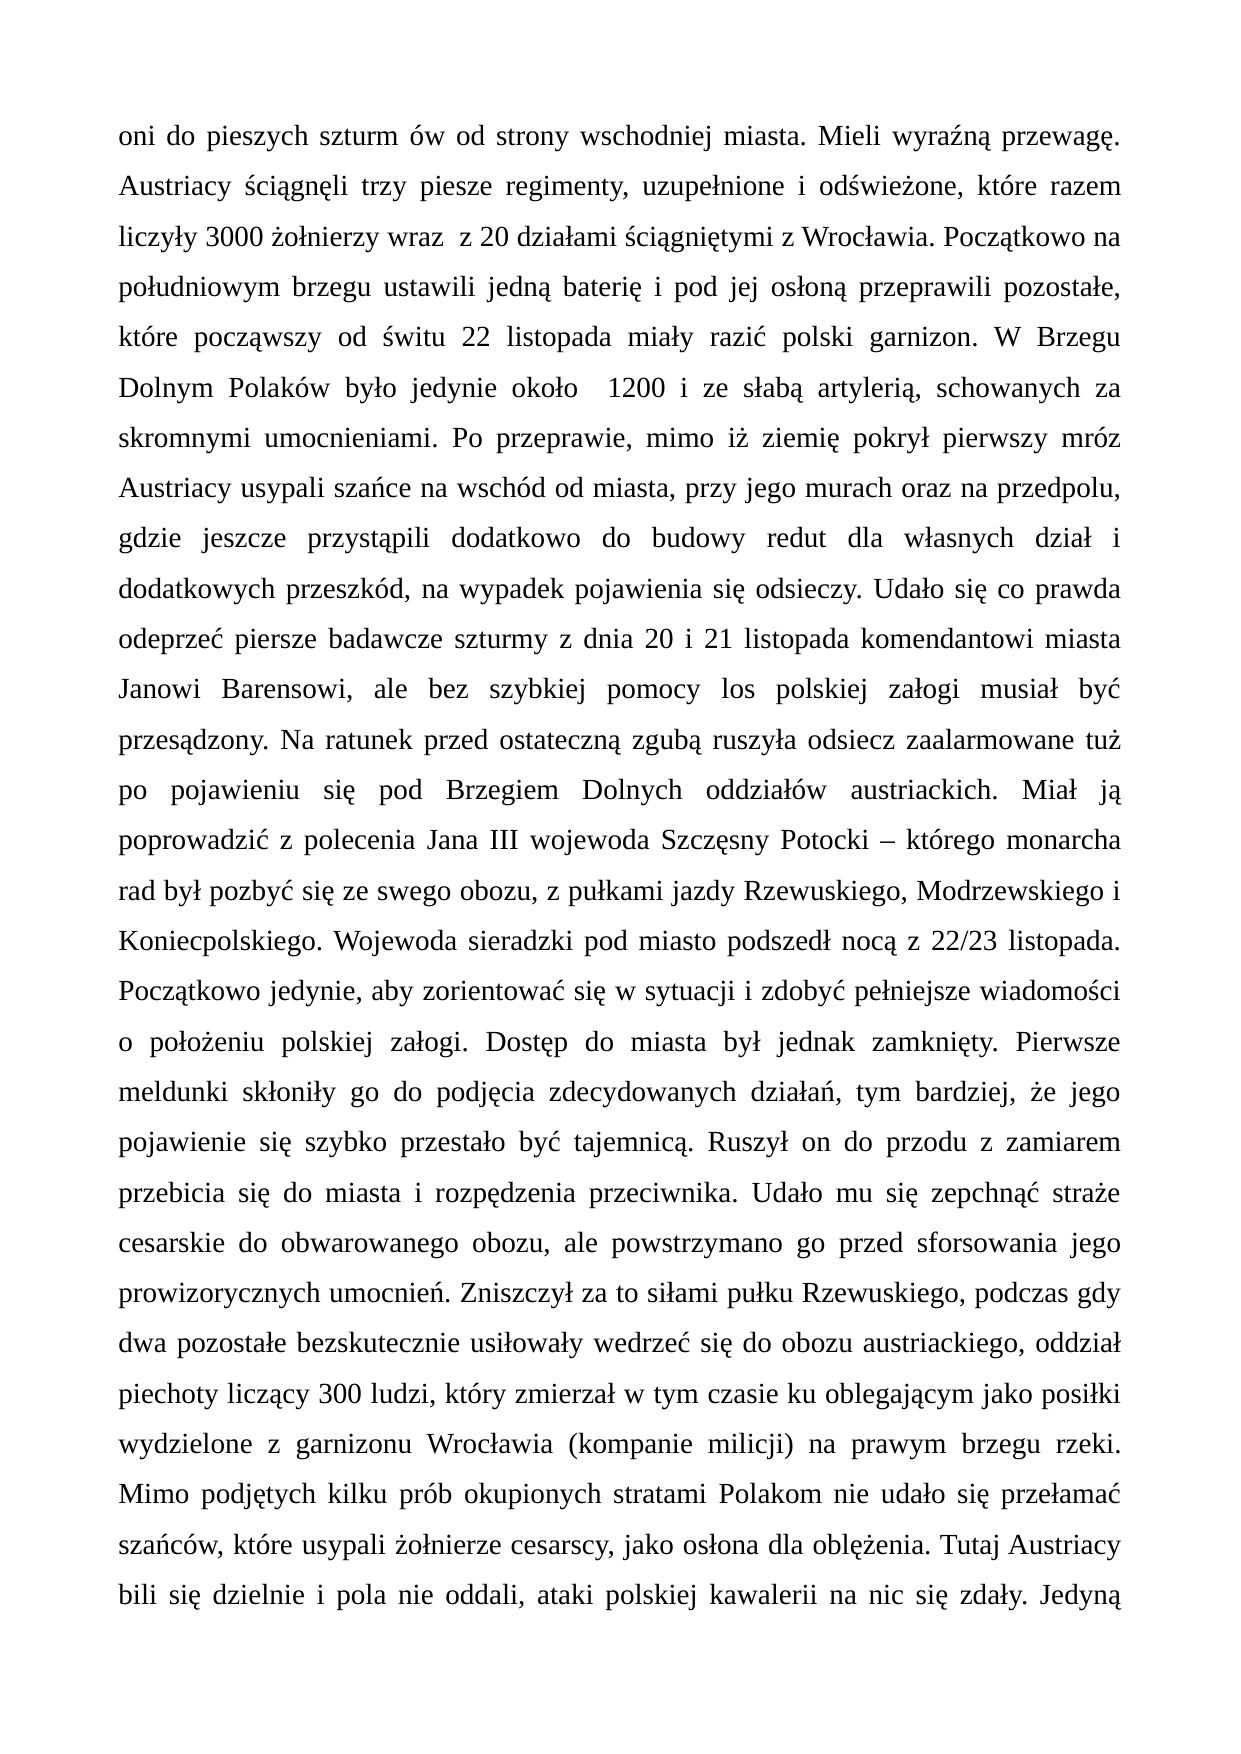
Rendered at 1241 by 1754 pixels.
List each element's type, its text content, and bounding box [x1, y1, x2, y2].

text oni do pieszych szturm ów od strony wschodniej miasta. Mieli wyraźną przewagę. Austriacy ściągnęli trzy piesze regimenty, uzupełnione i odświeżone, które razem liczyły 3000 żołnierzy wraz z 20 działami ściągniętymi z Wrocławia. Początkowo na południowym brzegu ustawili jedną baterię i pod jej osłoną przeprawili pozostałe, które począwszy od świtu 22 listopada miały razić polski garnizon. W Brzegu Dolnym Polaków było jedynie około 1200 i ze słabą artylerią, schowanych za skromnymi umocnieniami. Po przeprawie, mimo iż ziemię pokrył pierwszy mróz Austriacy usypali szańce na wschód od miasta, przy jego murach oraz na przedpolu, gdzie jeszcze przystąpili dodatkowo do budowy redut dla własnych dział i dodatkowych przeszkód, na wypadek pojawienia się odsieczy. Udało się co prawda odeprzeć piersze badawcze szturmy z dnia 20 i 21 listopada komendantowi miasta Janowi Barensowi, ale bez szybkiej pomocy los polskiej załogi musiał być przesądzony. Na ratunek przed ostateczną zgubą ruszyła odsiecz zaalarmowane tuż po pojawieniu się pod Brzegiem Dolnych oddziałów austriackich. Miał ją poprowadzić z polecenia Jana III wojewoda Szczęsny Potocki – którego monarcha rad był pozbyć się ze swego obozu, z pułkami jazdy Rzewuskiego, Modrzewskiego i Koniecpolskiego. Wojewoda sieradzki pod miasto podszedł nocą z 22/23 listopada. Początkowo jedynie, aby zorientować się w sytuacji i zdobyć pełniejsze wiadomości o położeniu polskiej załogi. Dostęp do miasta był jednak zamknięty. Pierwsze meldunki skłoniły go do podjęcia zdecydowanych działań, tym bardziej, że jego pojawienie się szybko przestało być tajemnicą. Ruszył on do przodu z zamiarem przebicia się do miasta i rozpędzenia przeciwnika. Udało mu się zepchnąć straże cesarskie do obwarowanego obozu, ale powstrzymano go przed sforsowania jego prowizorycznych umocnień. Zniszczył za to siłami pułku Rzewuskiego, podczas gdy dwa pozostałe bezskutecznie usiłowały wedrzeć się do obozu austriackiego, oddział piechoty liczący 300 ludzi, który zmierzał w tym czasie ku oblegającym jako posiłki wydzielone z garnizonu Wrocławia (kompanie milicji) na prawym brzegu rzeki. Mimo podjętych kilku prób okupionych stratami Polakom nie udało się przełamać szańców, które usypali żołnierze cesarscy, jako osłona dla oblężenia. Tutaj Austriacy bili się dzielnie i pola nie oddali, ataki polskiej kawalerii na nic się zdały. Jedyną [118, 118, 1122, 1611]
